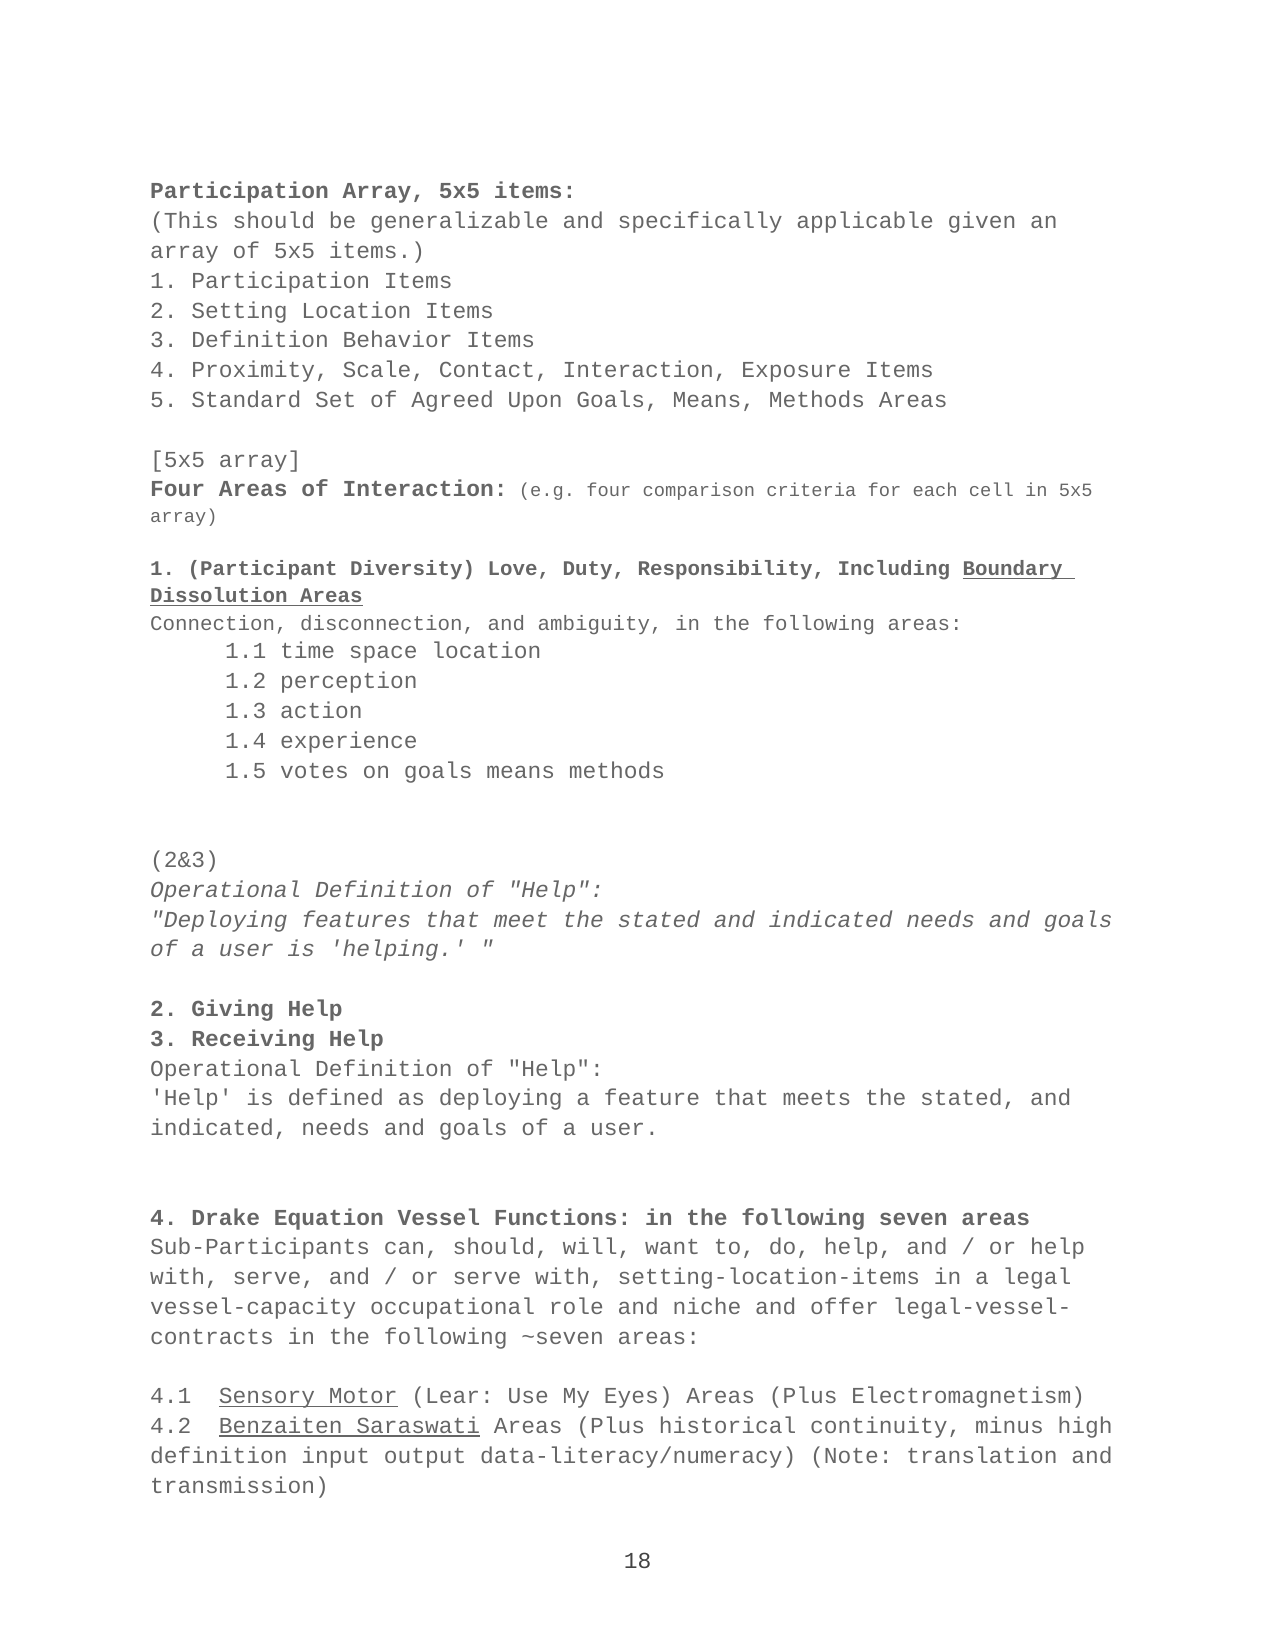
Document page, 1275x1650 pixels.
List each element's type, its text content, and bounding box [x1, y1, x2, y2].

text 4.2 Benzaiten Saraswati Areas (Plus historical continuity, minus high definition input output data-literacy/numeracy) (Note: translation and transmission) [150, 1414, 1125, 1500]
text 1.1 time space location [225, 640, 1125, 666]
text 1. Participation Items [150, 269, 1125, 295]
text 4. Drake Equation Vessel Functions: in the following seven areas [150, 1206, 1125, 1232]
text 'Help' is defined as deploying a feature that meets the stated, and indicated, needs and goals of a user. [150, 1087, 1125, 1142]
text 5. Standard Set of Agreed Upon Goals, Means, Methods Areas [150, 388, 1125, 414]
text 1.5 votes on goals means methods [225, 759, 1125, 785]
text Sub-Participants can, should, will, want to, do, help, and / or help with, serve, and / or serve with, setting-location-items in a legal vessel-capacity occupational role and niche and offer legal-vessel-contracts in the following ~seven areas: [150, 1236, 1125, 1351]
text "Deploying features that meet the stated and indicated needs and goals of a user is 'helping.' " [150, 908, 1125, 964]
text (This should be generalizable and specifically applicable given an array of 5x5 items.) [150, 209, 1125, 265]
text (2&3) [150, 848, 1125, 874]
text 2. Giving Help [150, 997, 1125, 1023]
text 1.2 perception [225, 670, 1125, 696]
text 1.4 experience [225, 729, 1125, 755]
text [5x5 array] [150, 448, 1125, 474]
text Operational Definition of "Help": [150, 1057, 1125, 1083]
text 3. Definition Behavior Items [150, 329, 1125, 355]
text Four Areas of Interaction: (e.g. four comparison criteria for each cell in 5x5 array) [150, 478, 1125, 528]
text 4.1 Sensory Motor (Lear: Use My Eyes) Areas (Plus Electromagnetism) [150, 1385, 1125, 1411]
text Connection, disconnection, and ambiguity, in the following areas: [150, 613, 1125, 636]
text Operational Definition of "Help": [150, 878, 1125, 904]
text 1. (Participant Diversity) Love, Duty, Responsibility, Including Boundary Dissolution Areas [150, 558, 1125, 609]
text 4. Proximity, Scale, Contact, Interaction, Exposure Items [150, 358, 1125, 384]
text 3. Receiving Help [150, 1027, 1125, 1053]
text 1.3 action [225, 699, 1125, 725]
text Participation Array, 5x5 items: [150, 180, 1125, 206]
text 2. Setting Location Items [150, 299, 1125, 325]
